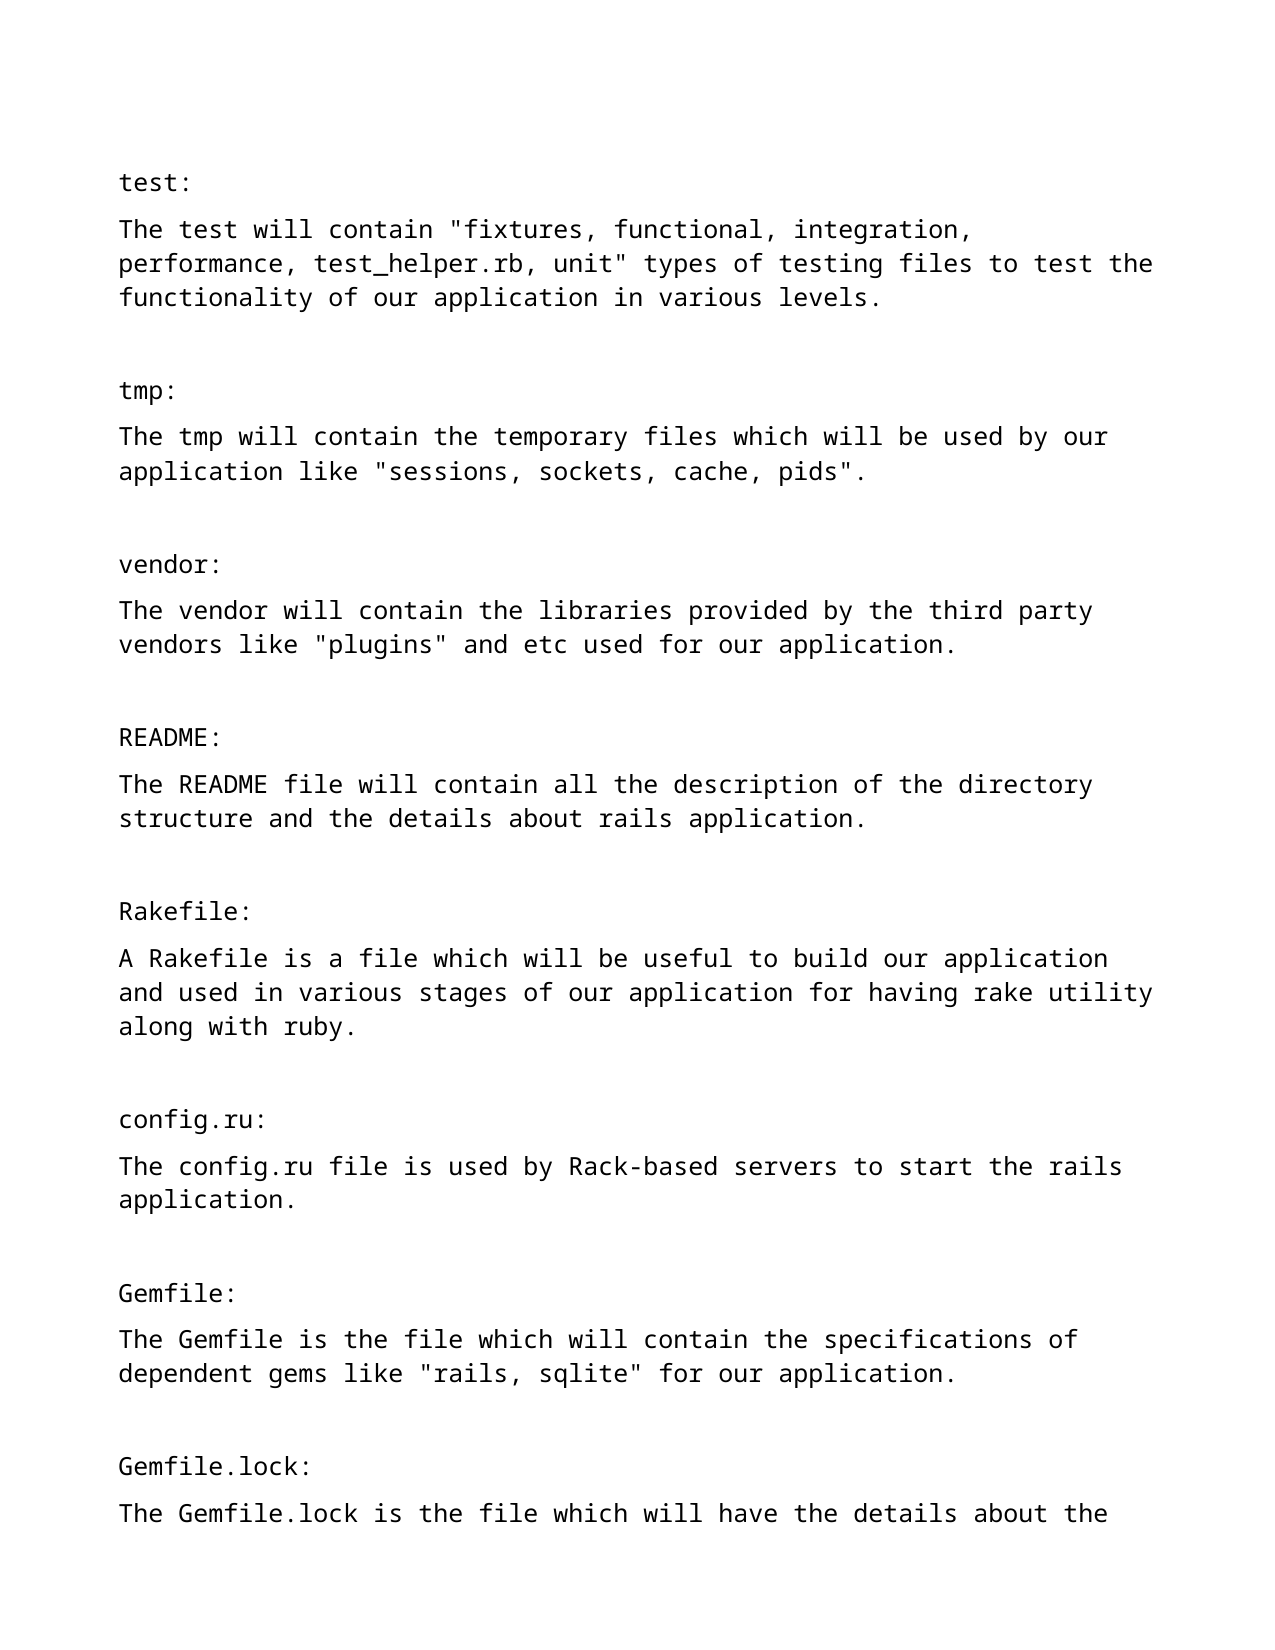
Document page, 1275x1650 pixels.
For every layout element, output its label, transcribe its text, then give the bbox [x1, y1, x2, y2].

text Gemfile.lock: [118, 1449, 1157, 1483]
text A Rakefile is a file which will be useful to build our application and used in various stages of our application for having rake utility along with ruby. [118, 940, 1157, 1042]
text The config.ru file is used by Rack-based servers to start the rails application. [118, 1148, 1157, 1216]
text README: [118, 720, 1157, 754]
text The Gemfile is the file which will contain the specifications of dependent gems like "rails, sqlite" for our application. [118, 1322, 1157, 1390]
text test: [118, 165, 1157, 199]
text The Gemfile.lock is the file which will have the details about the [118, 1496, 1157, 1530]
text vendor: [118, 546, 1157, 580]
text The vendor will contain the libraries provided by the third party vendors like "plugins" and etc used for our application. [118, 593, 1157, 661]
text config.ru: [118, 1102, 1157, 1136]
text tmp: [118, 372, 1157, 407]
text Gemfile: [118, 1275, 1157, 1309]
text Rakefile: [118, 894, 1157, 928]
text The README file will contain all the description of the directory structure and the details about rails application. [118, 767, 1157, 835]
text The tmp will contain the temporary files which will be used by our application like "sessions, sockets, cache, pids". [118, 419, 1157, 487]
text The test will contain "fixtures, functional, integration, performance, test_helper.rb, unit" types of testing files to test the functionality of our application in various levels. [118, 211, 1157, 313]
